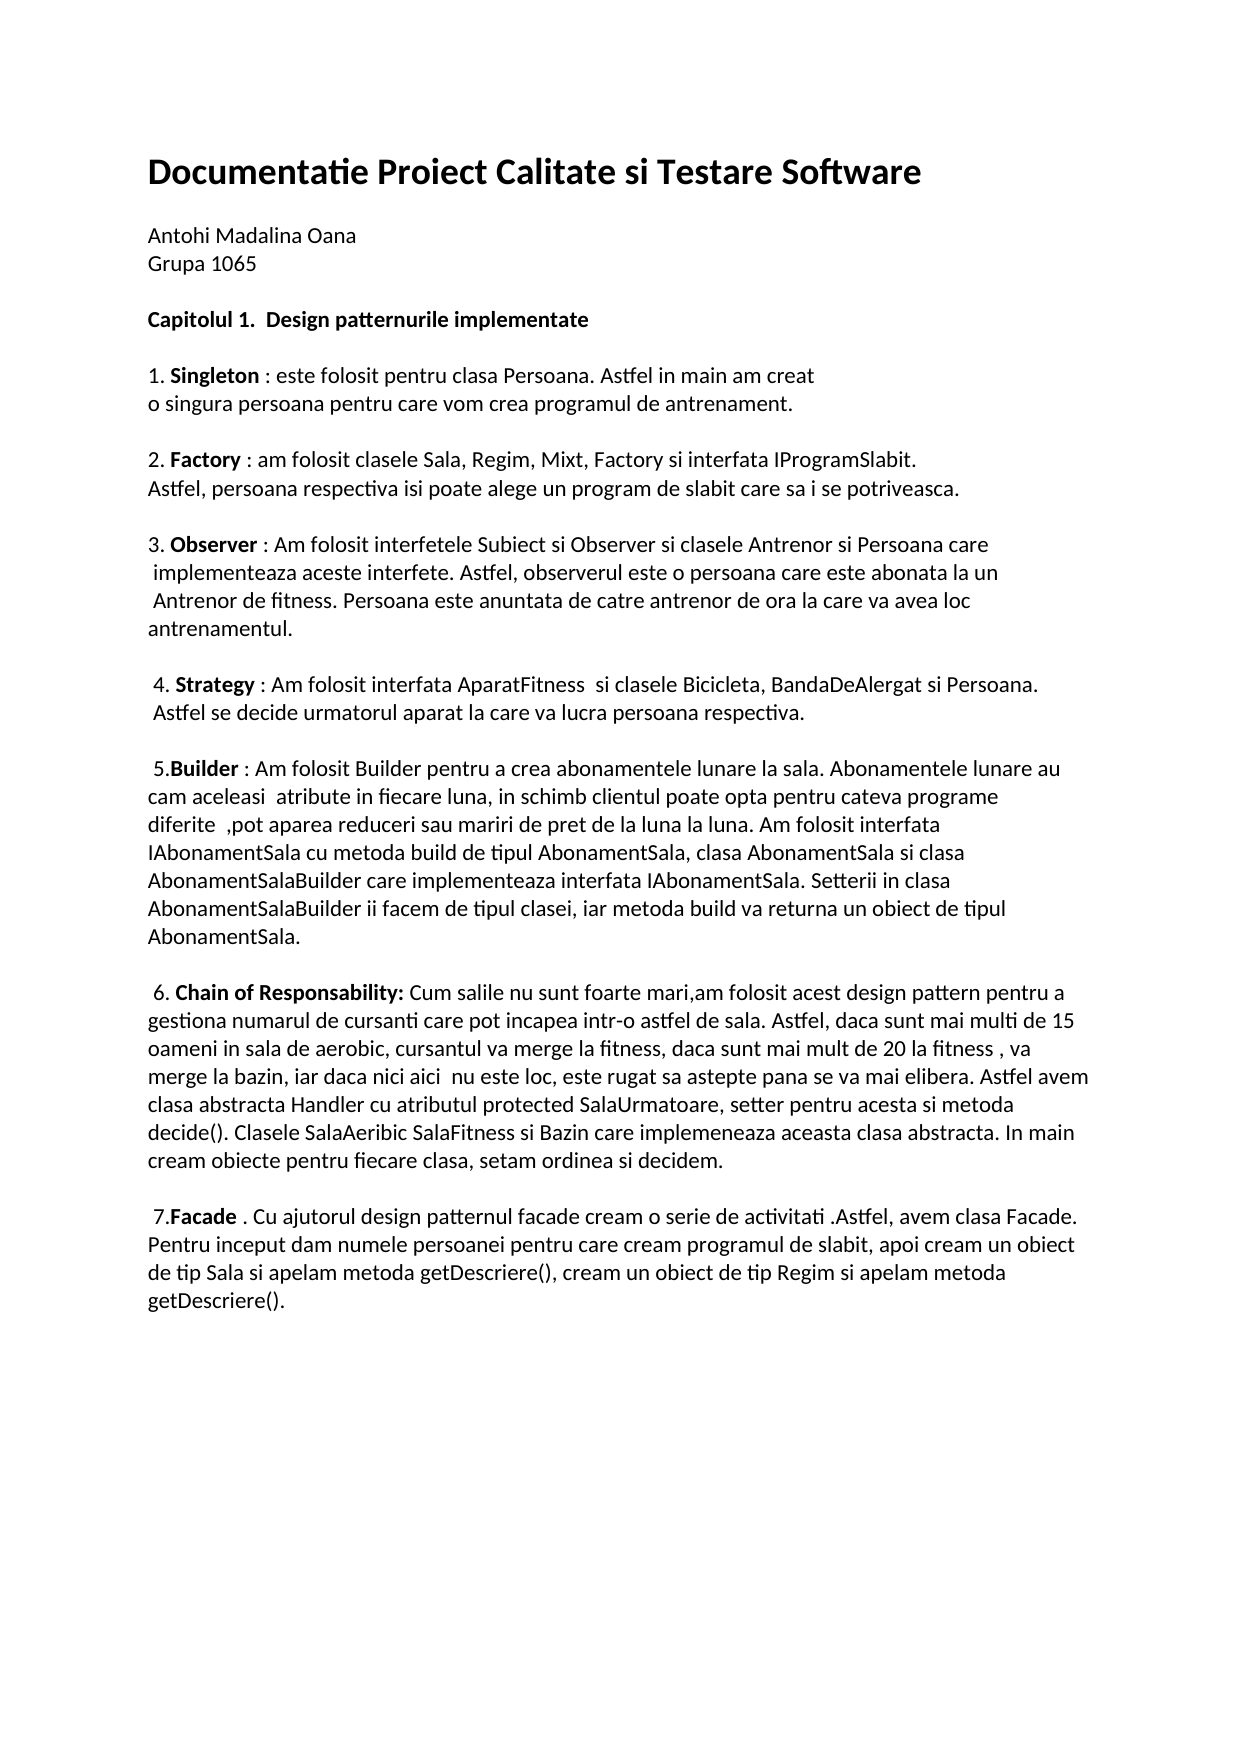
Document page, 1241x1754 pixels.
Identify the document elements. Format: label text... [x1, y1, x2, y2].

text 7.Facade . Cu ajutorul design patternul facade cream o serie de activitati .Astfel, avem clasa Facade. Pentru inceput dam numele persoanei pentru care cream programul de slabit, apoi cream un obiect de tip Sala si apelam metoda getDescriere(), cream un obiect de tip Regim si apelam metoda getDescriere(). [148, 1202, 1093, 1314]
text 3. Observer : Am folosit interfetele Subiect si Observer si clasele Antrenor si Persoana care [148, 530, 1093, 558]
text 6. Chain of Responsability: Cum salile nu sunt foarte mari,am folosit acest design pattern pentru a gestiona numarul de cursanti care pot incapea intr-o astfel de sala. Astfel, daca sunt mai multi de 15 oameni in sala de aerobic, cursantul va merge la fitness, daca sunt mai mult de 20 la fitness , va merge la bazin, iar daca nici aici nu este loc, este rugat sa astepte pana se va mai elibera. Astfel avem clasa abstracta Handler cu atributul protected SalaUrmatoare, setter pentru acesta si metoda decide(). Clasele SalaAeribic SalaFitness si Bazin care implemeneaza aceasta clasa abstracta. In main cream obiecte pentru fiecare clasa, setam ordinea si decidem. [148, 978, 1093, 1174]
text Documentatie Proiect Calitate si Testare Software [148, 148, 1093, 193]
text 2. Factory : am folosit clasele Sala, Regim, Mixt, Factory si interfata IProgramSlabit. [148, 446, 1093, 474]
text Astfel, persoana respectiva isi poate alege un program de slabit care sa i se potriveasca. [148, 474, 1093, 502]
text Astfel se decide urmatorul aparat la care va lucra persoana respectiva. [148, 698, 1093, 726]
text Capitolul 1. Design patternurile implementate [148, 306, 1093, 333]
text o singura persoana pentru care vom crea programul de antrenament. [148, 389, 1093, 418]
text 1. Singleton : este folosit pentru clasa Persoana. Astfel in main am creat [148, 362, 1093, 389]
text Antrenor de fitness. Persoana este anuntata de catre antrenor de ora la care va avea loc antrenamentul. [148, 586, 1093, 642]
text 5.Builder : Am folosit Builder pentru a crea abonamentele lunare la sala. Abonamentele lunare au cam aceleasi atribute in fiecare luna, in schimb clientul poate opta pentru cateva programe diferite ,pot aparea reduceri sau mariri de pret de la luna la luna. Am folosit interfata IAbonamentSala cu metoda build de tipul AbonamentSala, clasa AbonamentSala si clasa AbonamentSalaBuilder care implementeaza interfata IAbonamentSala. Setterii in clasa AbonamentSalaBuilder ii facem de tipul clasei, iar metoda build va returna un obiect de tipul AbonamentSala. [148, 754, 1093, 950]
text Antohi Madalina Oana [148, 221, 1093, 249]
text Grupa 1065 [148, 249, 1093, 277]
text 4. Strategy : Am folosit interfata AparatFitness si clasele Bicicleta, BandaDeAlergat si Persoana. [148, 670, 1093, 698]
text implementeaza aceste interfete. Astfel, observerul este o persoana care este abonata la un [148, 558, 1093, 586]
